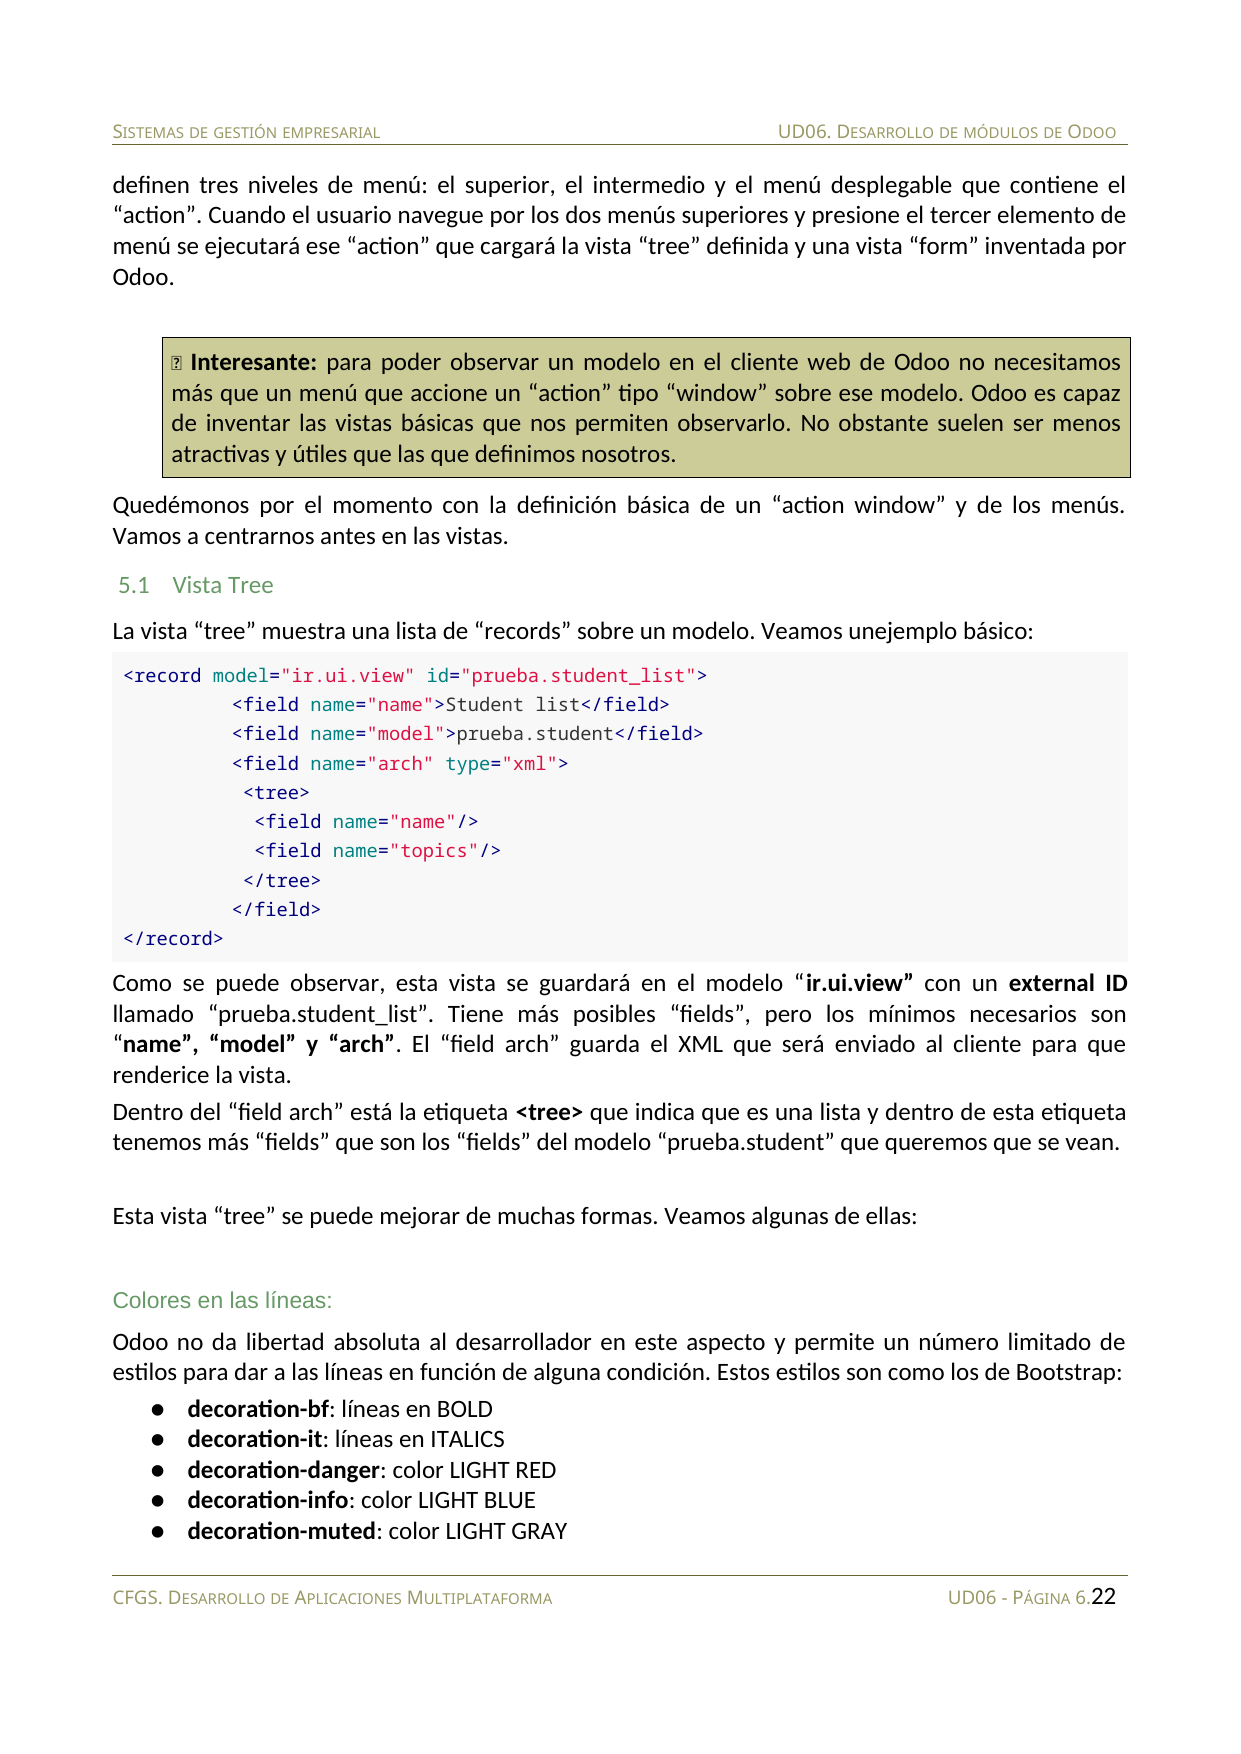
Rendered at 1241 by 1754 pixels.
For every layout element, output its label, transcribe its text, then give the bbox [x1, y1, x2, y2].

text Quedémonos por el momento con la definición básica de un “action window” y de los menús. Vamos a centrarnos antes en las vistas. [112, 489, 1128, 551]
text Esta vista “tree” se puede mejorar de muchas formas. Veamos algunas de ellas: [112, 1201, 1128, 1231]
text Dentro del “field arch” está la etiqueta <tree> que indica que es una lista y dentro de esta etiqueta tenemos más “fields” que son los “fields” del modelo “prueba.student” que queremos que se vean. [112, 1096, 1128, 1157]
text definen tres niveles de menú: el superior, el intermedio y el menú desplegable que contiene el “action”. Cuando el usuario navegue por los dos menús superiores y presione el tercer elemento de menú se ejecutará ese “action” que cargará la vista “tree” definida y una vista “form” inventada por Odoo. [112, 169, 1128, 291]
table_header <record model="ir.ui.view" id="prueba.student_list"> <field name="name">Student list</field> <field name="model">prueba.student</field> <field name="arch" type="xml"> <tree> <field name="name"/> <field name="topics"/> </tree> </field> </record> [112, 652, 1128, 962]
subtitle Colores en las líneas: [112, 1287, 1128, 1313]
list decoration-it: líneas en ITALICS [150, 1424, 1128, 1454]
subtitle Vista Tree [112, 569, 1128, 600]
list decoration-bf: líneas en BOLD [150, 1393, 1128, 1424]
text Como se puede observar, esta vista se guardará en el modelo “ir.ui.view” con un external ID llamado “prueba.student_list”. Tiene más posibles “fields”, pero los mínimos necesarios son “name”, “model” y “arch”. El “field arch” guarda el XML que será enviado al cliente para que renderice la vista. [112, 967, 1128, 1089]
text Odoo no da libertad absoluta al desarrollador en este aspecto y permite un número limitado de estilos para dar a las líneas en función de alguna condición. Estos estilos son como los de Bootstrap: [112, 1326, 1128, 1387]
list decoration-danger: color LIGHT RED [150, 1454, 1128, 1485]
text La vista “tree” muestra una lista de “records” sobre un modelo. Veamos unejemplo básico: [112, 615, 1128, 645]
list decoration-muted: color LIGHT GRAY [150, 1515, 1128, 1546]
text 💬 Interesante: para poder observar un modelo en el cliente web de Odoo no necesitamos más que un menú que accione un “action” tipo “window” sobre ese modelo. Odoo es capaz de inventar las vistas básicas que nos permiten observarlo. No obstante suelen ser menos atractivas y útiles que las que definimos nosotros. [163, 338, 1130, 477]
list decoration-info: color LIGHT BLUE [150, 1485, 1128, 1515]
